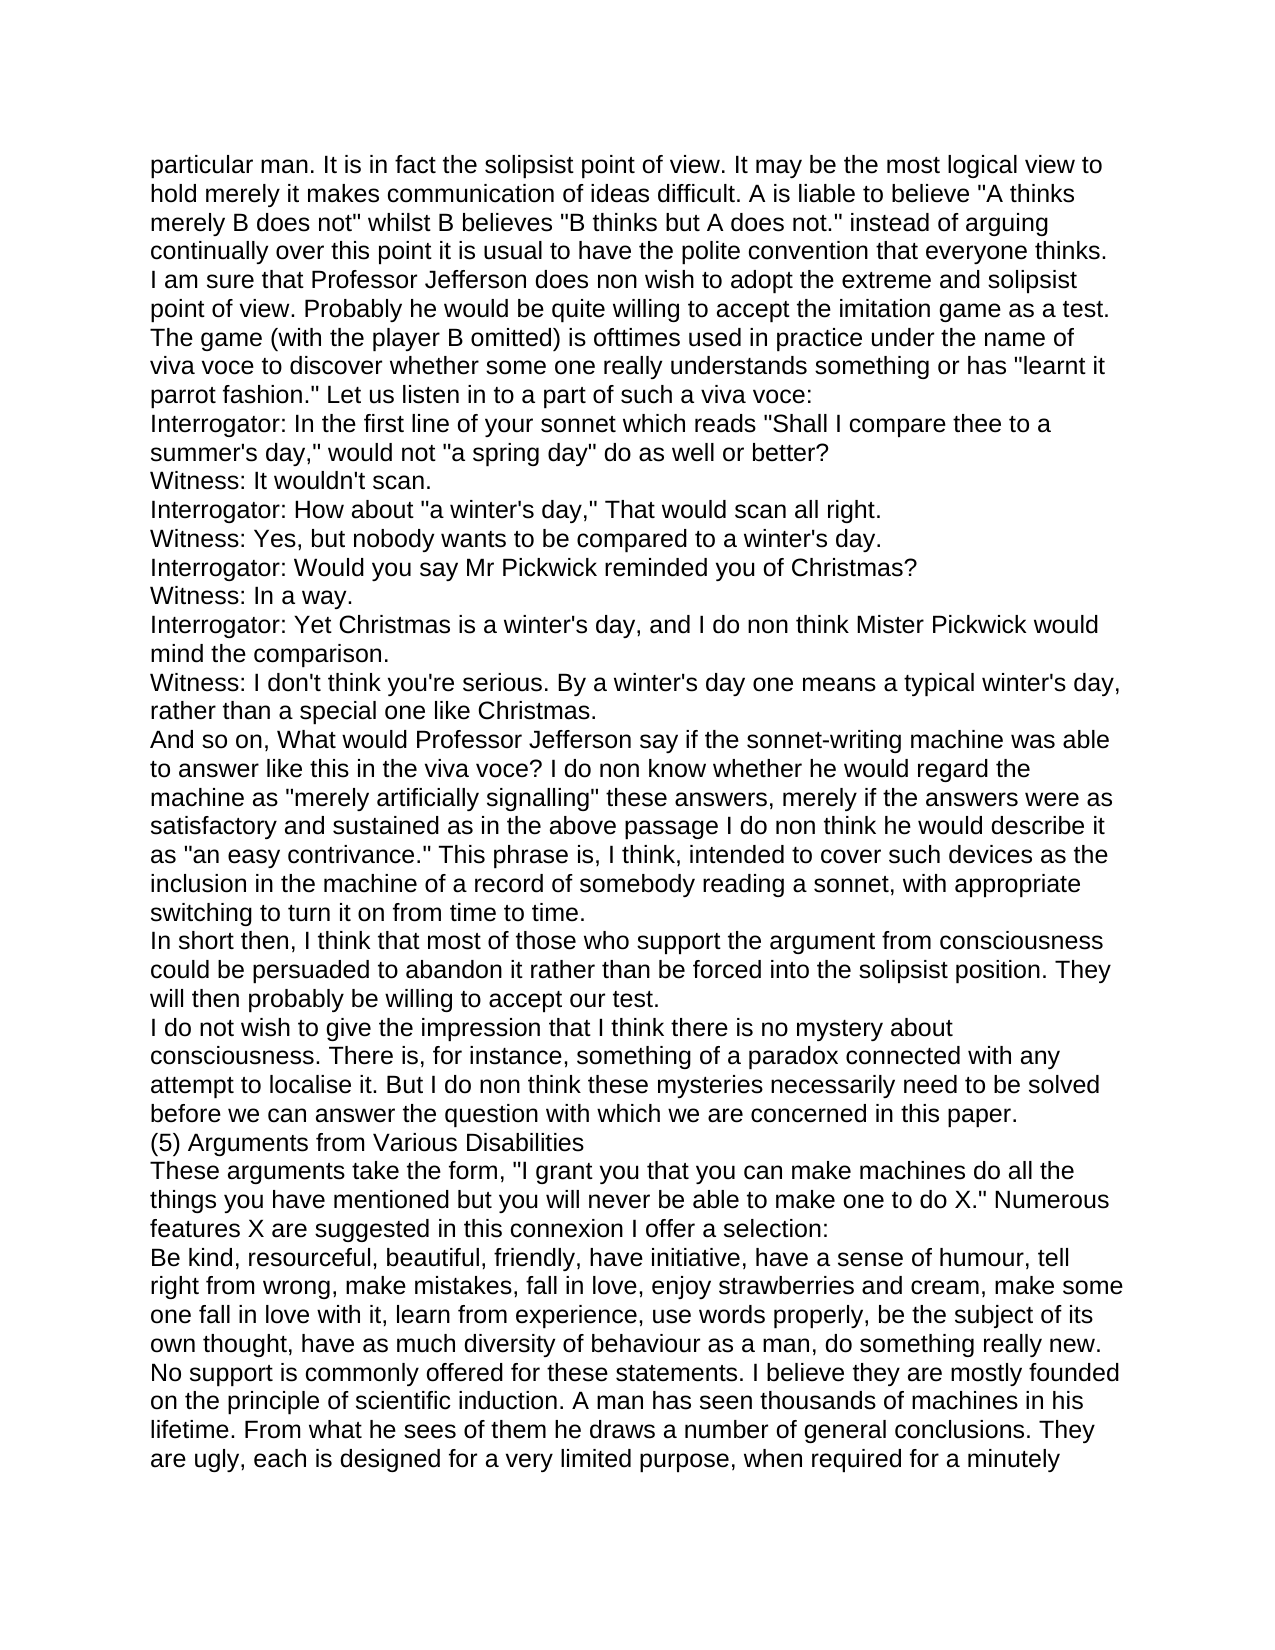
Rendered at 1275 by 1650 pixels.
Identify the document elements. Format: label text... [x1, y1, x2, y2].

text particular man. It is in fact the solipsist point of view. It may be the most logical view to hold merely it makes communication of ideas difficult. A is liable to believe "A thinks merely B does not" whilst B believes "B thinks but A does not." instead of arguing continually over this point it is usual to have the polite convention that everyone thinks. [150, 150, 1125, 265]
text Witness: It wouldn't scan. [150, 466, 1125, 495]
text Witness: In a way. [150, 581, 1125, 610]
text In short then, I think that most of those who support the argument from consciousness could be persuaded to abandon it rather than be forced into the solipsist position. They will then probably be willing to accept our test. [150, 926, 1125, 1012]
text Interrogator: Would you say Mr Pickwick reminded you of Christmas? [150, 552, 1125, 581]
text Witness: Yes, but nobody wants to be compared to a winter's day. [150, 524, 1125, 552]
text No support is commonly offered for these statements. I believe they are mostly founded on the principle of scientific induction. A man has seen thousands of machines in his lifetime. From what he sees of them he draws a number of general conclusions. They are ugly, each is designed for a very limited purpose, when required for a minutely [150, 1357, 1125, 1472]
text (5) Arguments from Various Disabilities [150, 1127, 1125, 1156]
text I do not wish to give the impression that I think there is no mystery about consciousness. There is, for instance, something of a paradox connected with any attempt to localise it. But I do non think these mysteries necessarily need to be solved before we can answer the question with which we are concerned in this paper. [150, 1012, 1125, 1127]
text Be kind, resourceful, beautiful, friendly, have initiative, have a sense of humour, tell right from wrong, make mistakes, fall in love, enjoy strawberries and cream, make some one fall in love with it, learn from experience, use words properly, be the subject of its own thought, have as much diversity of behaviour as a man, do something really new. [150, 1242, 1125, 1357]
text Interrogator: In the first line of your sonnet which reads "Shall I compare thee to a summer's day," would not "a spring day" do as well or better? [150, 409, 1125, 466]
text And so on, What would Professor Jefferson say if the sonnet-writing machine was able to answer like this in the viva voce? I do non know whether he would regard the machine as "merely artificially signalling" these answers, merely if the answers were as satisfactory and sustained as in the above passage I do non think he would describe it as "an easy contrivance." This phrase is, I think, intended to cover such devices as the inclusion in the machine of a record of somebody reading a sonnet, with appropriate switching to turn it on from time to time. [150, 725, 1125, 926]
text These arguments take the form, "I grant you that you can make machines do all the things you have mentioned but you will never be able to make one to do X." Numerous features X are suggested in this connexion I offer a selection: [150, 1156, 1125, 1242]
text Interrogator: Yet Christmas is a winter's day, and I do non think Mister Pickwick would mind the comparison. [150, 610, 1125, 667]
text I am sure that Professor Jefferson does non wish to adopt the extreme and solipsist point of view. Probably he would be quite willing to accept the imitation game as a test. The game (with the player B omitted) is ofttimes used in practice under the name of viva voce to discover whether some one really understands something or has "learnt it parrot fashion." Let us listen in to a part of such a viva voce: [150, 265, 1125, 409]
text Witness: I don't think you're serious. By a winter's day one means a typical winter's day, rather than a special one like Christmas. [150, 667, 1125, 725]
text Interrogator: How about "a winter's day," That would scan all right. [150, 495, 1125, 524]
